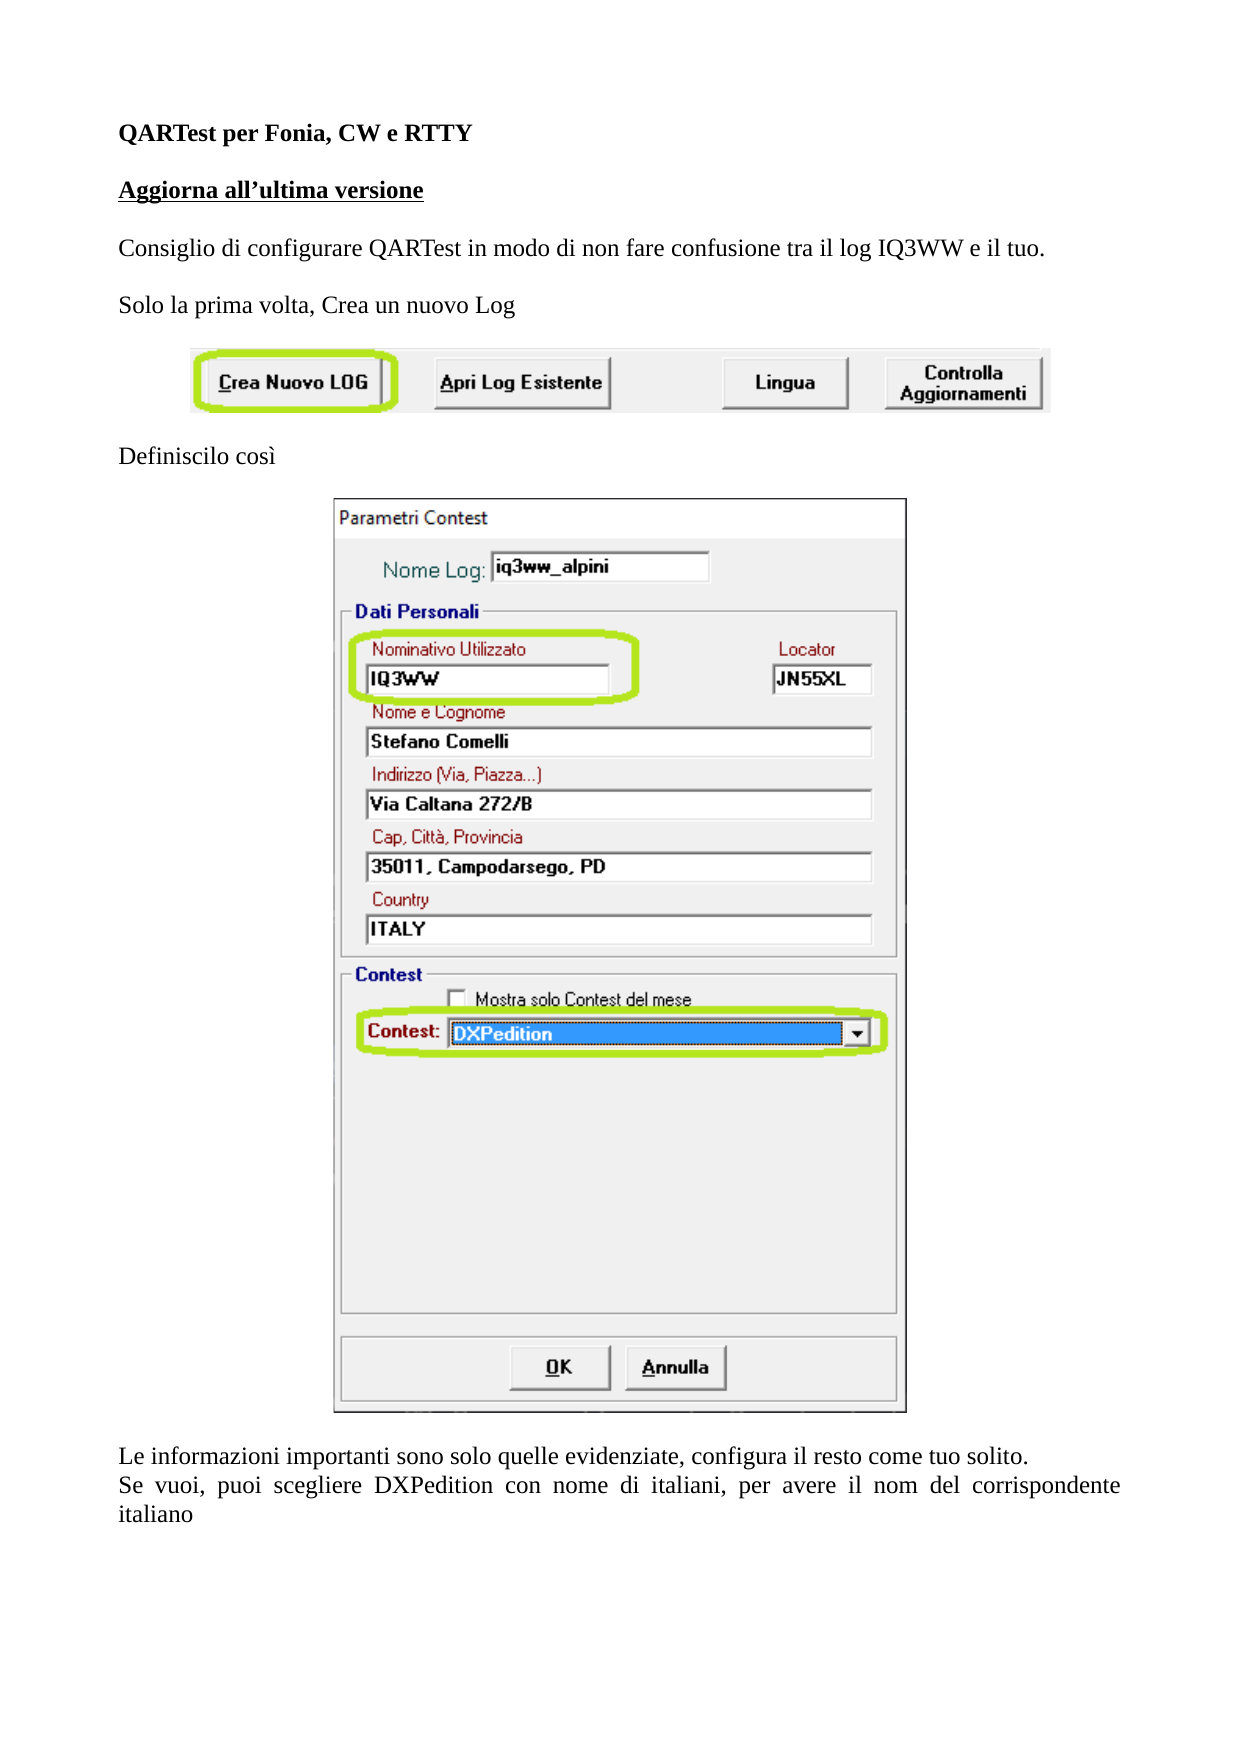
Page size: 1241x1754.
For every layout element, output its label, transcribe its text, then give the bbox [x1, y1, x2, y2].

text QARTest per Fonia, CW e RTTY [118, 118, 1122, 147]
text Definiscilo così [118, 441, 1122, 470]
text Solo la prima volta, Crea un nuovo Log [118, 291, 1122, 319]
text Consiglio di configurare QARTest in modo di non fare confusione tra il log IQ3WW e il tuo. [118, 233, 1122, 262]
picture [189, 348, 1051, 413]
picture [333, 498, 907, 1413]
text Le informazioni importanti sono solo quelle evidenziate, configura il resto come tuo solito. [118, 1441, 1122, 1470]
text Se vuoi, puoi scegliere DXPedition con nome di italiani, per avere il nom del corrispondente italiano [118, 1470, 1122, 1527]
text Aggiorna all’ultima versione [118, 176, 1122, 204]
